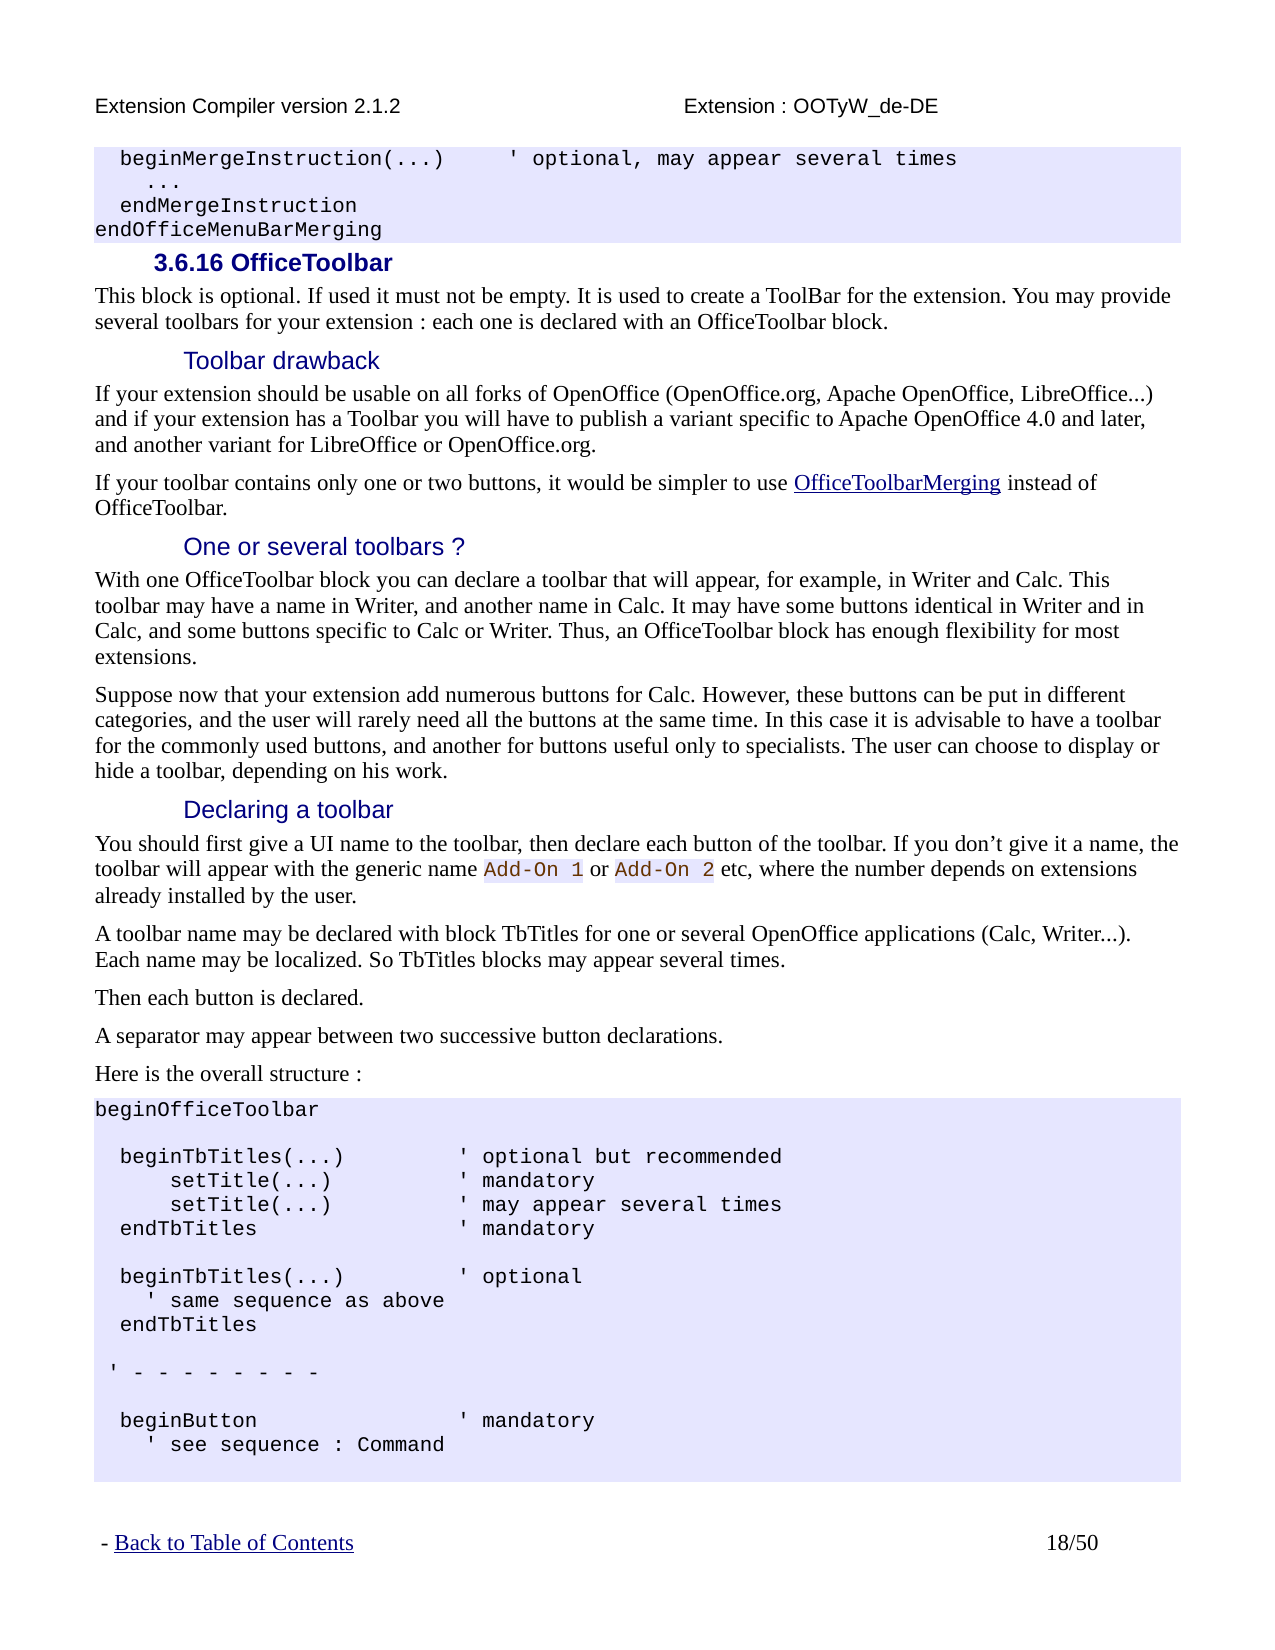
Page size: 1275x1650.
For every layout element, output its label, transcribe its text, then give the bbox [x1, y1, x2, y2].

text setTitle(...) ' may appear several times [94, 1194, 1181, 1218]
text ' - - - - - - - - [94, 1362, 1181, 1386]
subtitle One or several toolbars ? [183, 533, 1181, 561]
text beginTbTitles(...) ' optional but recommended [94, 1146, 1181, 1170]
text A separator may appear between two successive button declarations. [94, 1022, 1181, 1048]
text endTbTitles [94, 1314, 1181, 1338]
text beginButton ' mandatory [94, 1410, 1181, 1434]
subtitle OfficeToolbar [153, 249, 1181, 277]
text setTitle(...) ' mandatory [94, 1170, 1181, 1194]
subtitle Toolbar drawback [183, 347, 1181, 375]
text Here is the overall structure : [94, 1061, 1181, 1086]
text With one OfficeToolbar block you can declare a toolbar that will appear, for example, in Writer and Calc. This toolbar may have a name in Writer, and another name in Calc. It may have some buttons identical in Writer and in Calc, and some buttons specific to Calc or Writer. Thus, an OfficeToolbar block has enough flexibility for most extensions. [94, 567, 1181, 669]
text endTbTitles ' mandatory [94, 1218, 1181, 1242]
text beginMergeInstruction(...) ' optional, may appear several times [94, 147, 1181, 171]
text endOfficeMenuBarMerging [94, 219, 1181, 243]
text ' same sequence as above [94, 1290, 1181, 1314]
text Then each button is declared. [94, 984, 1181, 1010]
text If your toolbar contains only one or two buttons, it would be simpler to use OfficeToolbarMerging instead of OfficeToolbar. [94, 470, 1181, 521]
text endMergeInstruction [94, 195, 1181, 219]
text ' see sequence : Command [94, 1434, 1181, 1458]
text If your extension should be usable on all forks of OpenOffice (OpenOffice.org, Apache OpenOffice, LibreOffice...) and if your extension has a Toolbar you will have to publish a variant specific to Apache OpenOffice 4.0 and later, and another variant for LibreOffice or OpenOffice.org. [94, 381, 1181, 457]
text Suppose now that your extension add numerous buttons for Calc. However, these buttons can be put in different categories, and the user will rarely need all the buttons at the same time. In this case it is advisable to have a toolbar for the commonly used buttons, and another for buttons useful only to specialists. The user can choose to display or hide a toolbar, depending on his work. [94, 682, 1181, 784]
text beginTbTitles(...) ' optional [94, 1266, 1181, 1290]
text beginOfficeToolbar [94, 1098, 1181, 1122]
text A toolbar name may be declared with block TbTitles for one or several OpenOffice applications (Calc, Writer...). Each name may be localized. So TbTitles blocks may appear several times. [94, 921, 1181, 972]
subtitle Declaring a toolbar [183, 796, 1181, 824]
text You should first give a UI name to the toolbar, then declare each button of the toolbar. If you don’t give it a name, the toolbar will appear with the generic name Add-On 1 or Add-On 2 etc, where the number depends on extensions already installed by the user. [94, 830, 1181, 908]
text This block is optional. If used it must not be empty. It is used to create a ToolBar for the extension. You may provide several toolbars for your extension : each one is declared with an OfficeToolbar block. [94, 283, 1181, 334]
text ... [94, 171, 1181, 195]
